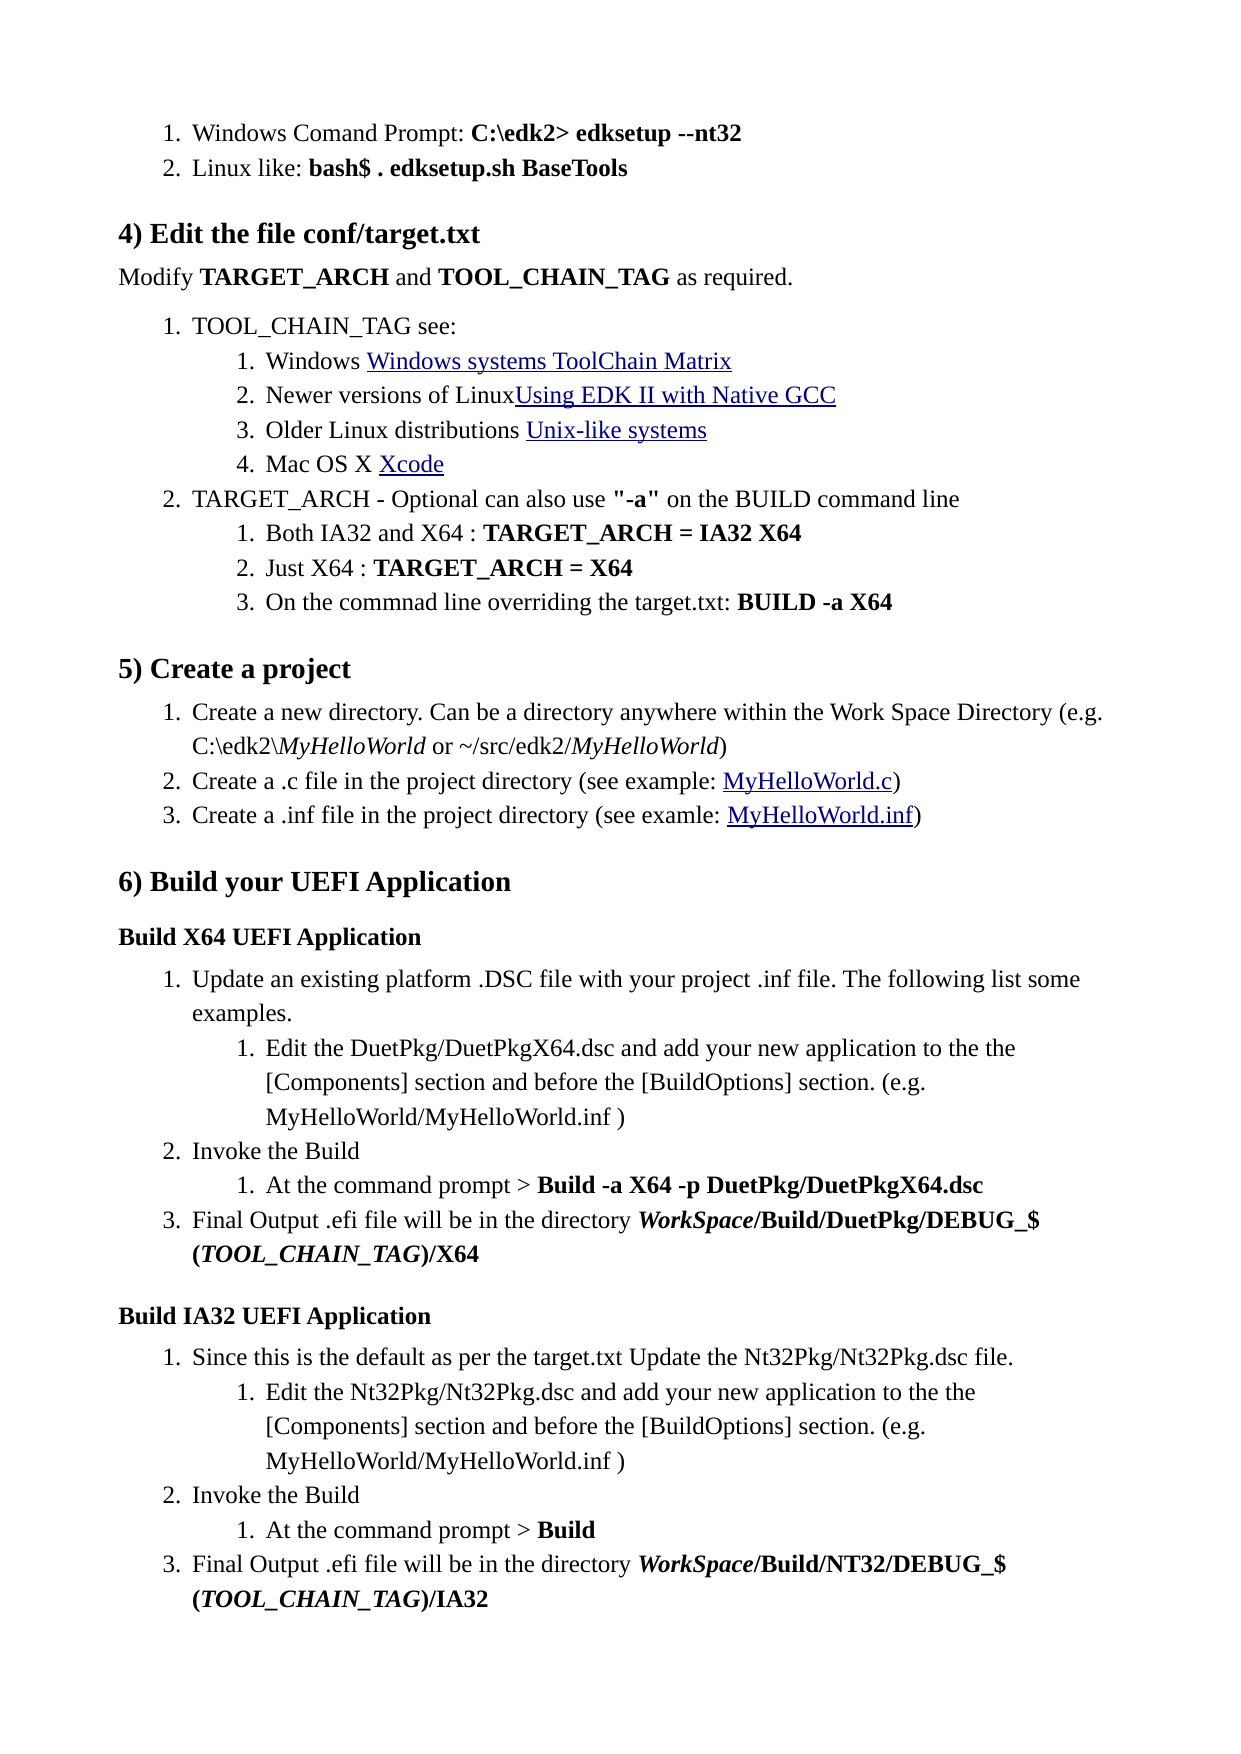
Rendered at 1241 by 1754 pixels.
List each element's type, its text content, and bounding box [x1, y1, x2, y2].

list On the commnad line overriding the target.txt: BUILD -a X64 [236, 587, 1122, 616]
list Update an existing platform .DSC file with your project .inf file. The following list some examples. [162, 964, 1122, 1027]
list Final Output .efi file will be in the directory WorkSpace/Build/NT32/DEBUG_$(TOOL_CHAIN_TAG)/IA32 [162, 1549, 1122, 1612]
list At the command prompt > Build -a X64 -p DuetPkg/DuetPkgX64.dsc [236, 1171, 1122, 1199]
text Modify TARGET_ARCH and TOOL_CHAIN_TAG as required. [118, 262, 1122, 291]
list Windows Windows systems ToolChain Matrix [236, 346, 1122, 374]
list Invoke the Build [162, 1480, 1122, 1509]
subtitle 5) Create a project [118, 651, 1122, 684]
list At the command prompt > Build [236, 1515, 1122, 1543]
list Create a new directory. Can be a directory anywhere within the Work Space Directory (e.g. C:\edk2\MyHelloWorld or ~/src/edk2/MyHelloWorld) [162, 697, 1122, 760]
list Edit the DuetPkg/DuetPkgX64.dsc and add your new application to the the [Components] section and before the [BuildOptions] section. (e.g. MyHelloWorld/MyHelloWorld.inf ) [236, 1033, 1122, 1130]
subtitle 4) Edit the file conf/target.txt [118, 216, 1122, 250]
list TARGET_ARCH - Optional can also use "-a" on the BUILD command line [162, 484, 1122, 512]
list Linux like: bash$ . edksetup.sh BaseTools [162, 153, 1122, 181]
list Since this is the default as per the target.txt Update the Nt32Pkg/Nt32Pkg.dsc file. [162, 1342, 1122, 1371]
list Windows Comand Prompt: C:\edk2> edksetup --nt32 [162, 118, 1122, 147]
list Invoke the Build [162, 1136, 1122, 1165]
list Older Linux distributions Unix-like systems [236, 415, 1122, 443]
list Edit the Nt32Pkg/Nt32Pkg.dsc and add your new application to the the [Components] section and before the [BuildOptions] section. (e.g. MyHelloWorld/MyHelloWorld.inf ) [236, 1377, 1122, 1474]
list Create a .c file in the project directory (see example: MyHelloWorld.c) [162, 766, 1122, 794]
subtitle Build IA32 UEFI Application [118, 1301, 1122, 1330]
list Newer versions of LinuxUsing EDK II with Native GCC [236, 380, 1122, 409]
list Both IA32 and X64 : TARGET_ARCH = IA32 X64 [236, 518, 1122, 547]
subtitle Build X64 UEFI Application [118, 922, 1122, 951]
list Create a .inf file in the project directory (see examle: MyHelloWorld.inf) [162, 800, 1122, 829]
list Final Output .efi file will be in the directory WorkSpace/Build/DuetPkg/DEBUG_$(TOOL_CHAIN_TAG)/X64 [162, 1205, 1122, 1268]
list Mac OS X Xcode [236, 449, 1122, 478]
list TOOL_CHAIN_TAG see: [162, 311, 1122, 340]
list Just X64 : TARGET_ARCH = X64 [236, 553, 1122, 581]
subtitle 6) Build your UEFI Application [118, 864, 1122, 897]
